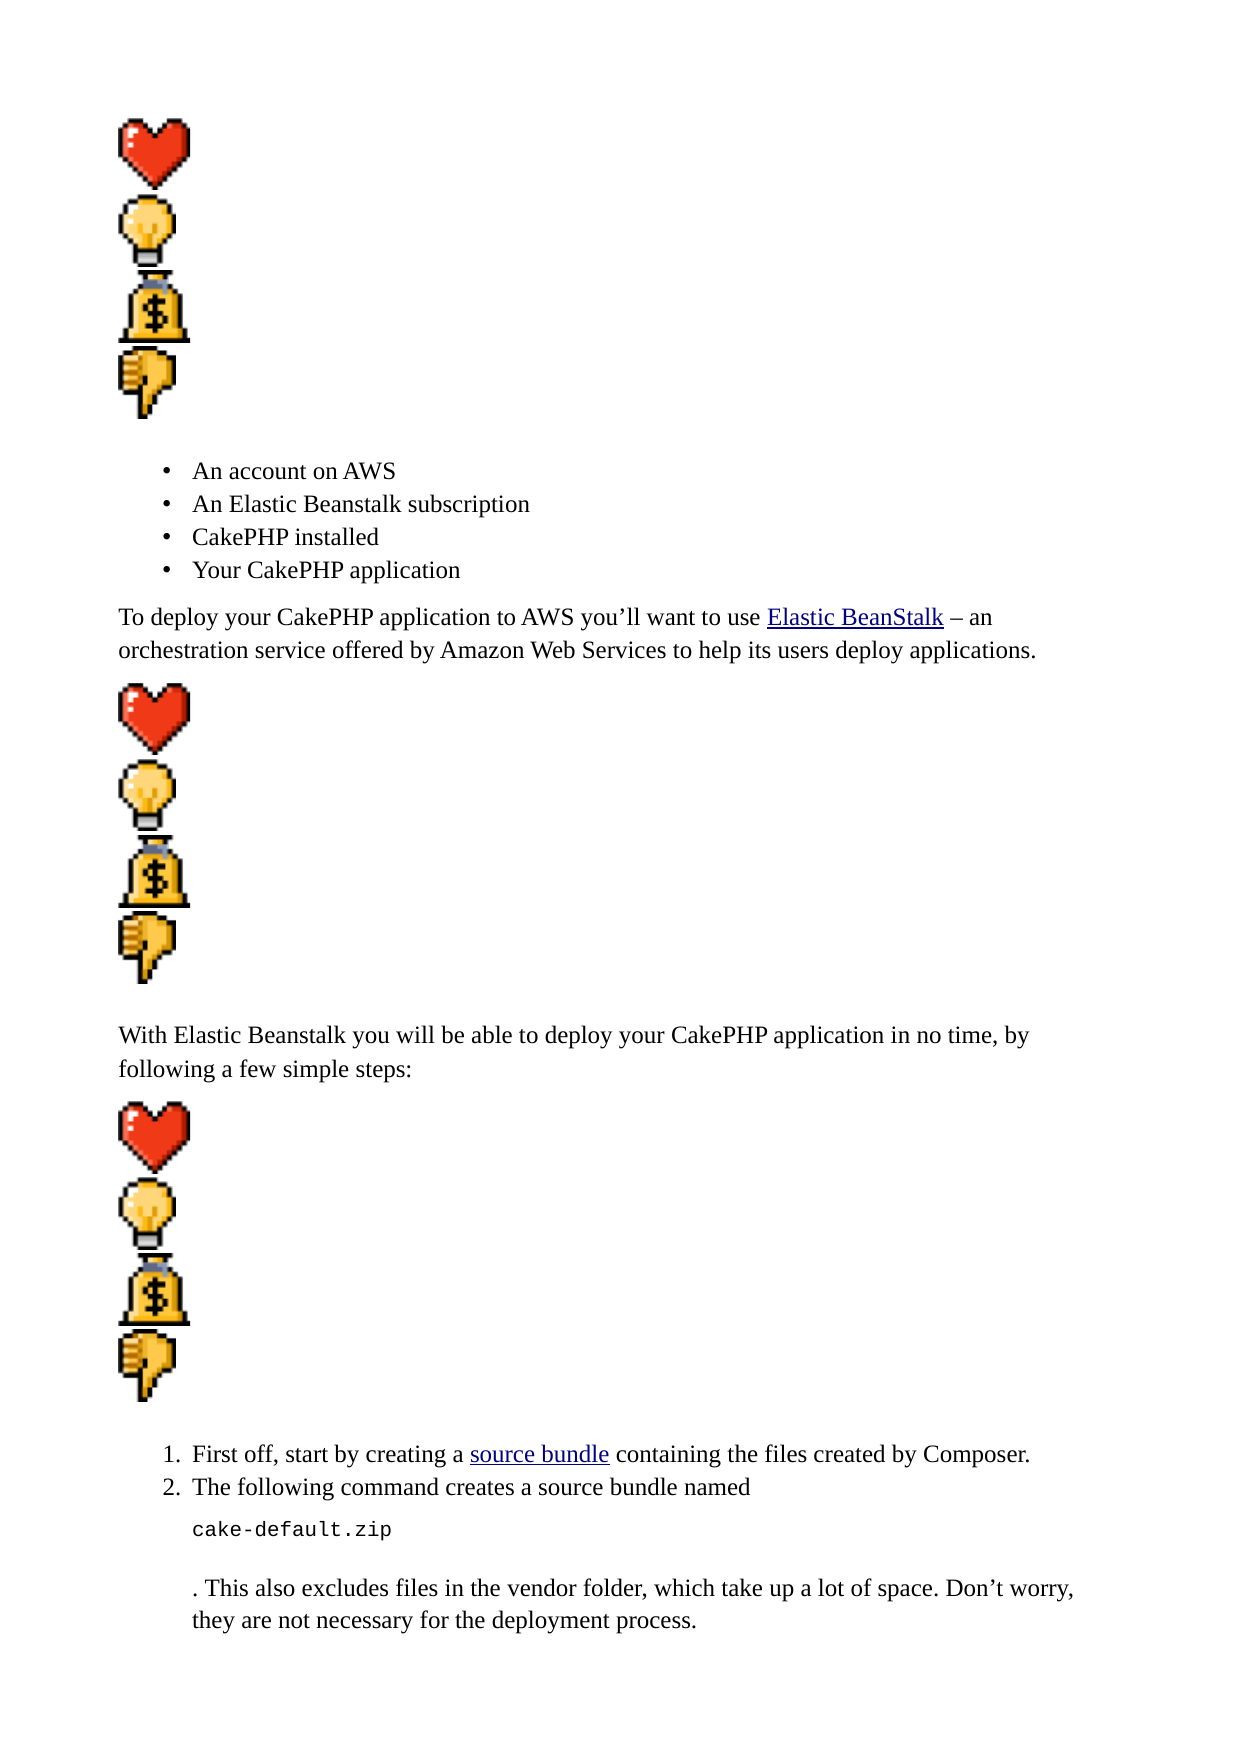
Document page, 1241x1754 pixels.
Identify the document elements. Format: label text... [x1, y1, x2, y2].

picture [118, 1253, 191, 1326]
list CakePHP installed [162, 522, 1122, 551]
list The following command creates a source bundle named [162, 1472, 1122, 1501]
picture [118, 1329, 176, 1402]
picture [118, 346, 176, 419]
text To deploy your CakePHP application to AWS you’ll want to use Elastic BeanStalk – an orchestration service offered by Amazon Web Services to help its users deploy applications. [118, 602, 1122, 664]
picture [118, 1177, 176, 1250]
picture [118, 911, 176, 984]
text With Elastic Beanstalk you will be able to deploy your CakePHP application in no time, by following a few simple steps: [118, 1021, 1122, 1082]
list An Elastic Beanstalk subscription [162, 489, 1122, 517]
picture [118, 683, 191, 755]
list cake-default.zip [162, 1519, 1122, 1543]
list An account on AWS [162, 456, 1122, 484]
picture [118, 194, 176, 267]
picture [118, 835, 191, 908]
picture [118, 759, 176, 831]
picture [118, 118, 191, 190]
picture [118, 270, 191, 343]
list Your CakePHP application [162, 555, 1122, 583]
picture [118, 1101, 191, 1174]
list First off, start by creating a source bundle containing the files created by Composer. [162, 1439, 1122, 1468]
list . This also excludes files in the vendor folder, which take up a lot of space. Don’t worry, they are not necessary for the deployment process. [162, 1573, 1122, 1634]
